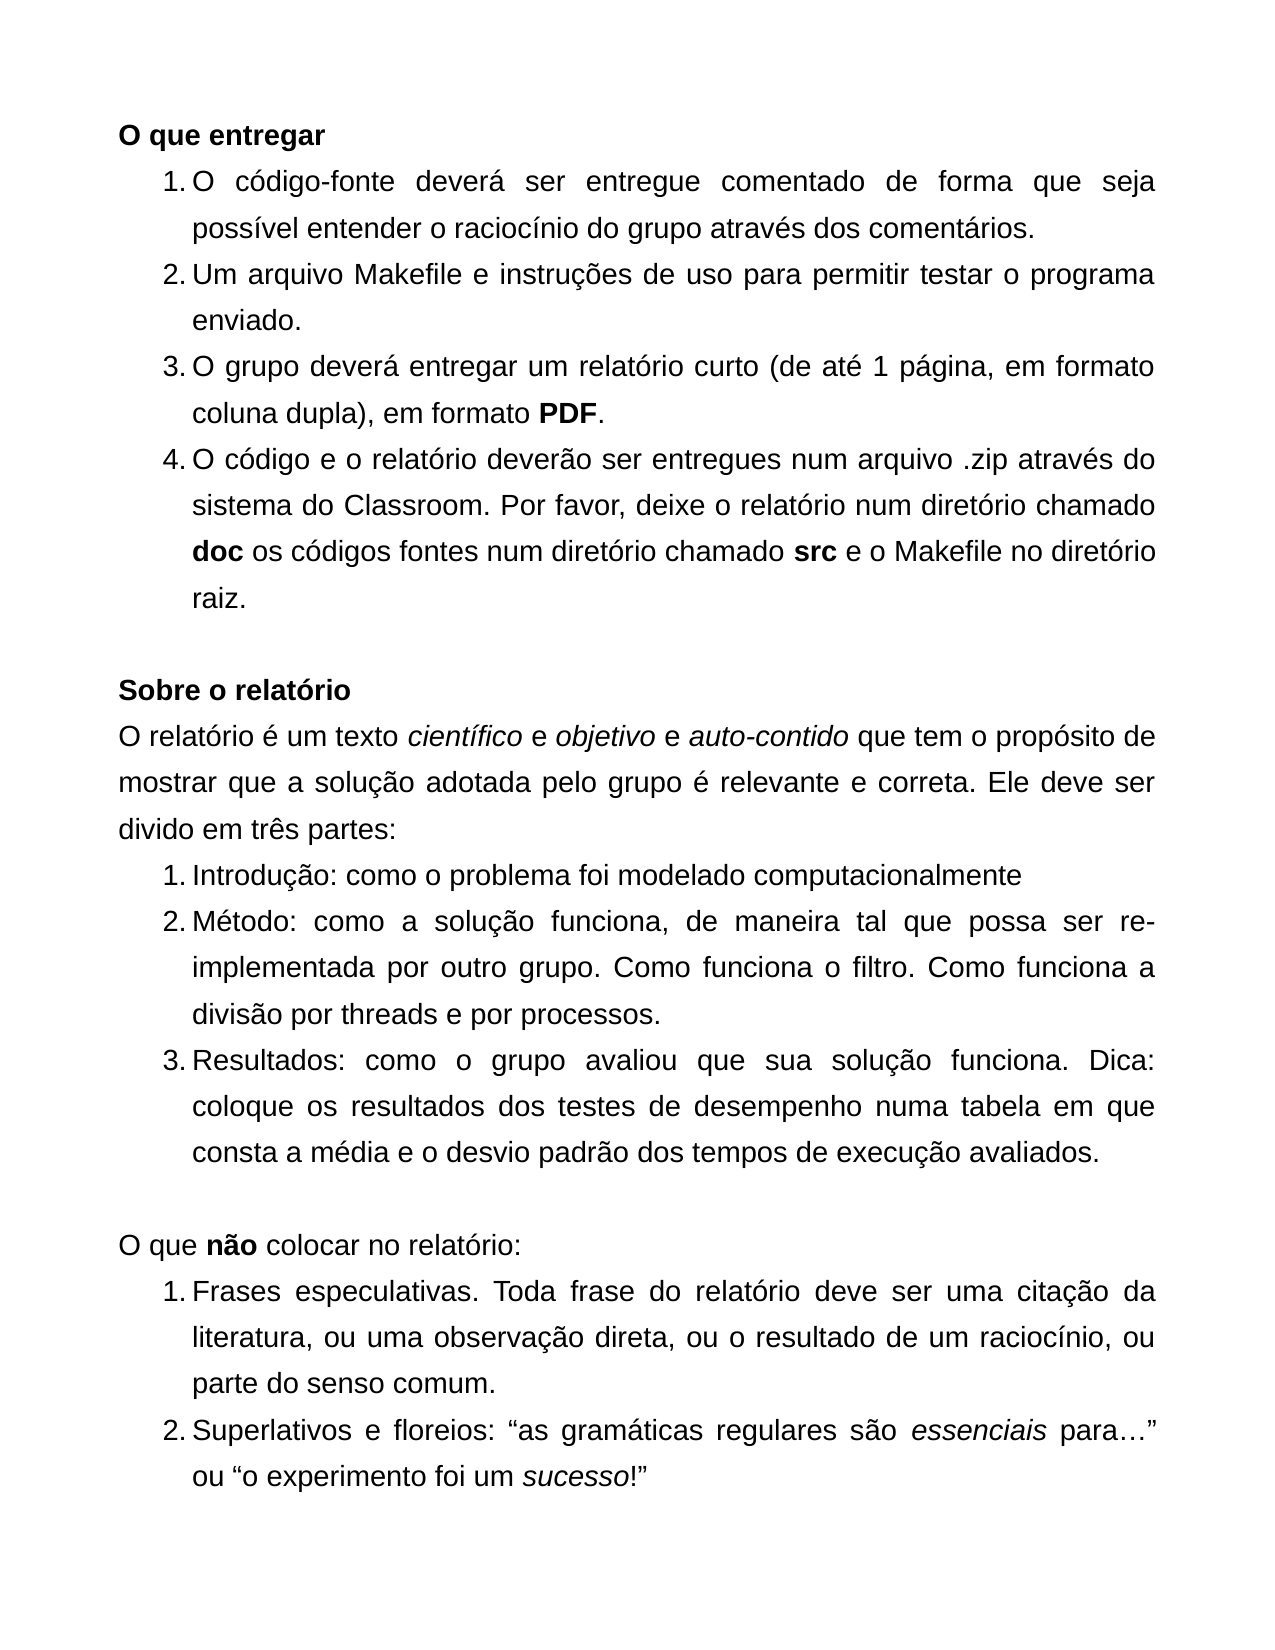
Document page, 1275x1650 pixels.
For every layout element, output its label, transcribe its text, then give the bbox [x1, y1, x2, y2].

text O que entregar [118, 118, 1157, 152]
text O relatório é um texto científico e objetivo e auto-contido que tem o propósito de mostrar que a solução adotada pelo grupo é relevante e correta. Ele deve ser divido em três partes: [118, 719, 1157, 845]
list Resultados: como o grupo avaliou que sua solução funciona. Dica: coloque os resultados dos testes de desempenho numa tabela em que consta a média e o desvio padrão dos tempos de execução avaliados. [162, 1043, 1157, 1169]
list Frases especulativas. Toda frase do relatório deve ser uma citação da literatura, ou uma observação direta, ou o resultado de um raciocínio, ou parte do senso comum. [162, 1274, 1157, 1400]
text O que não colocar no relatório: [118, 1228, 1157, 1261]
list O grupo deverá entregar um relatório curto (de até 1 página, em formato coluna dupla), em formato PDF. [162, 349, 1157, 429]
list O código e o relatório deverão ser entregues num arquivo .zip através do sistema do Classroom. Por favor, deixe o relatório num diretório chamado doc os códigos fontes num diretório chamado src e o Makefile no diretório raiz. [162, 442, 1157, 614]
list O código-fonte deverá ser entregue comentado de forma que seja possível entender o raciocínio do grupo através dos comentários. [162, 164, 1157, 244]
list Método: como a solução funciona, de maneira tal que possa ser re-implementada por outro grupo. Como funciona o filtro. Como funciona a divisão por threads e por processos. [162, 904, 1157, 1030]
text Sobre o relatório [118, 673, 1157, 706]
list Um arquivo Makefile e instruções de uso para permitir testar o programa enviado. [162, 257, 1157, 337]
list Superlativos e floreios: “as gramáticas regulares são essenciais para…” ou “o experimento foi um sucesso!” [162, 1413, 1157, 1492]
list Introdução: como o problema foi modelado computacionalmente [162, 858, 1157, 891]
